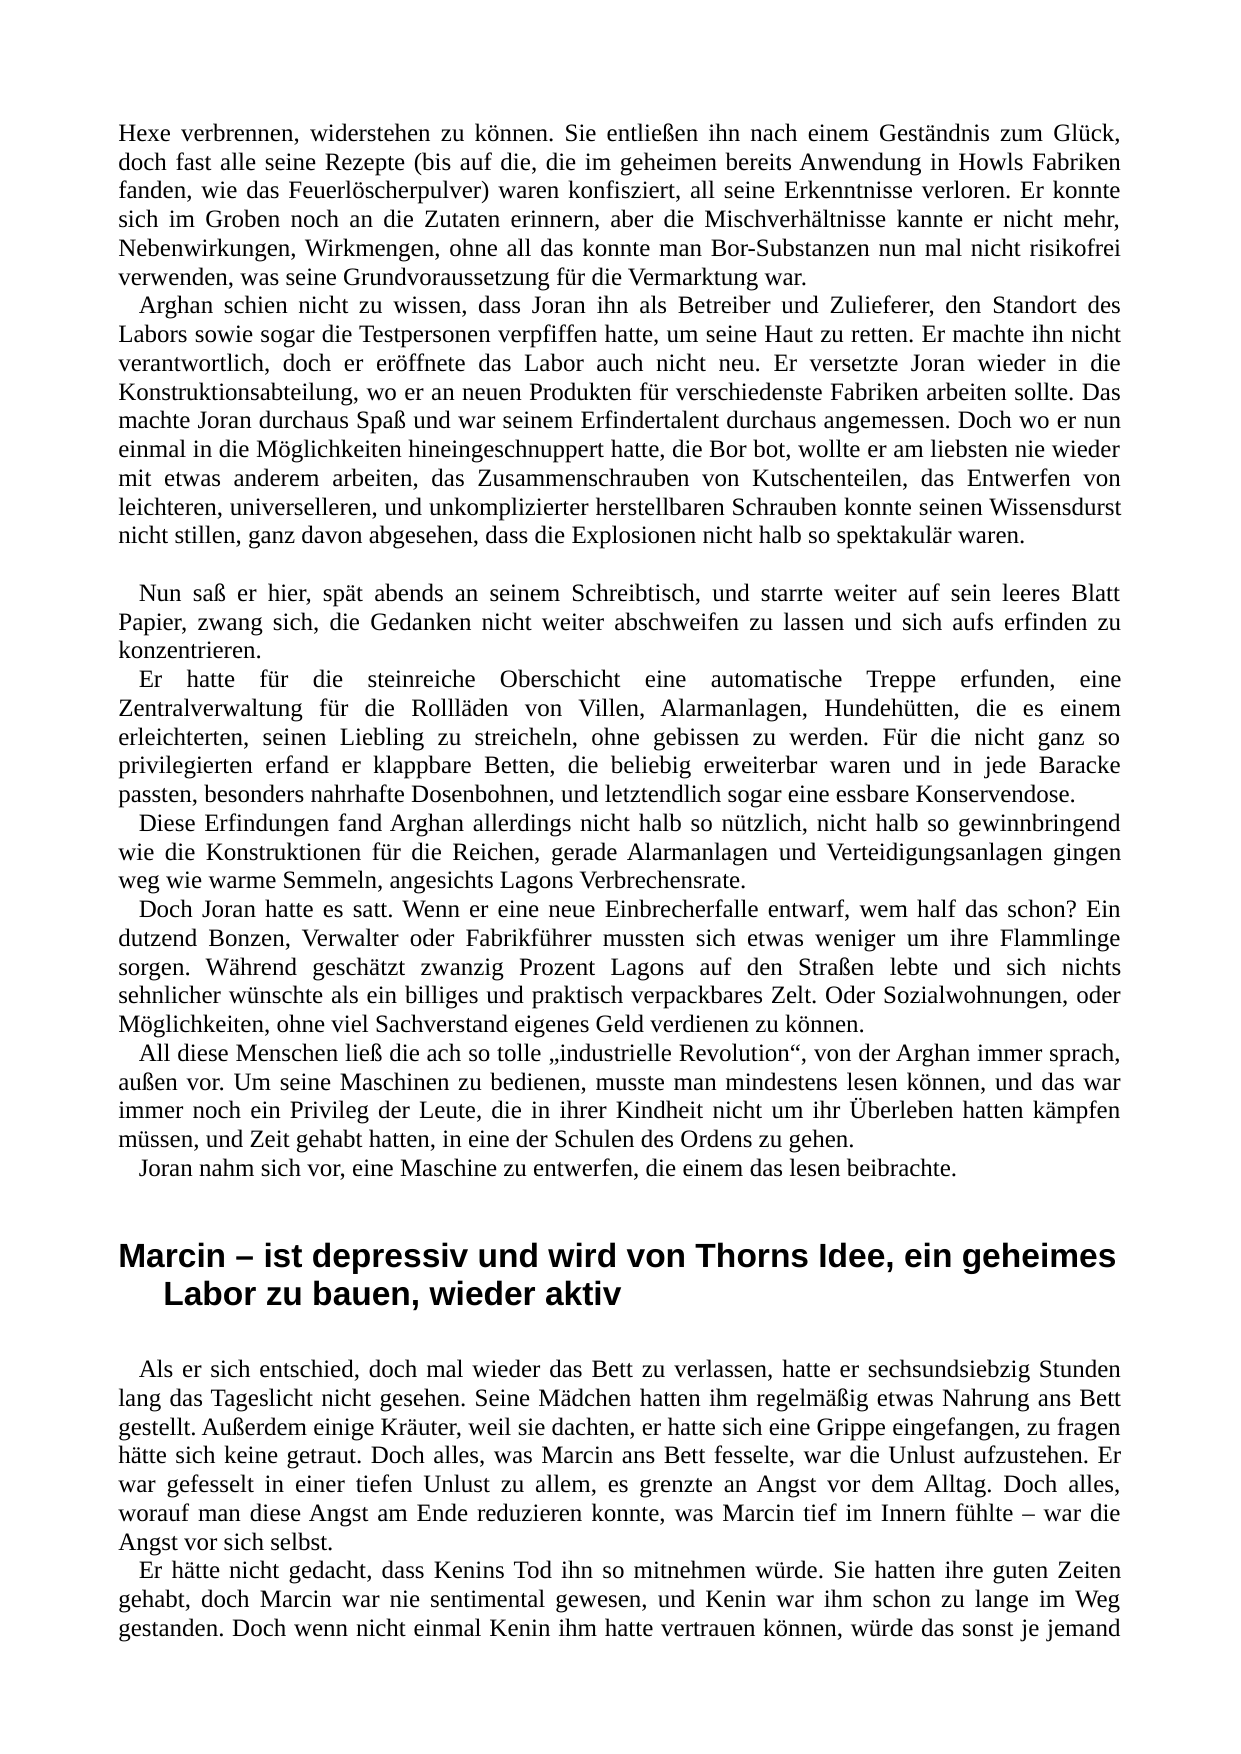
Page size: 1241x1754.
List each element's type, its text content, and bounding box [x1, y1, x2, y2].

text All diese Menschen ließ die ach so tolle „industrielle Revolution“, von der Arghan immer sprach, außen vor. Um seine Maschinen zu bedienen, musste man mindestens lesen können, und das war immer noch ein Privileg der Leute, die in ihrer Kindheit nicht um ihr Überleben hatten kämpfen müssen, und Zeit gehabt hatten, in eine der Schulen des Ordens zu gehen. [118, 1038, 1122, 1153]
text Joran nahm sich vor, eine Maschine zu entwerfen, die einem das lesen beibrachte. [118, 1153, 1122, 1182]
text Doch Joran hatte es satt. Wenn er eine neue Einbrecherfalle entwarf, wem half das schon? Ein dutzend Bonzen, Verwalter oder Fabrikführer mussten sich etwas weniger um ihre Flammlinge sorgen. Während geschätzt zwanzig Prozent Lagons auf den Straßen lebte und sich nichts sehnlicher wünschte als ein billiges und praktisch verpackbares Zelt. Oder Sozialwohnungen, oder Möglichkeiten, ohne viel Sachverstand eigenes Geld verdienen zu können. [118, 894, 1122, 1038]
text Arghan schien nicht zu wissen, dass Joran ihn als Betreiber und Zulieferer, den Standort des Labors sowie sogar die Testpersonen verpfiffen hatte, um seine Haut zu retten. Er machte ihn nicht verantwortlich, doch er eröffnete das Labor auch nicht neu. Er versetzte Joran wieder in die Konstruktionsabteilung, wo er an neuen Produkten für verschiedenste Fabriken arbeiten sollte. Das machte Joran durchaus Spaß und war seinem Erfindertalent durchaus angemessen. Doch wo er nun einmal in die Möglichkeiten hineingeschnuppert hatte, die Bor bot, wollte er am liebsten nie wieder mit etwas anderem arbeiten, das Zusammenschrauben von Kutschenteilen, das Entwerfen von leichteren, universelleren, und unkomplizierter herstellbaren Schrauben konnte seinen Wissensdurst nicht stillen, ganz davon abgesehen, dass die Explosionen nicht halb so spektakulär waren. [118, 291, 1122, 549]
text Diese Erfindungen fand Arghan allerdings nicht halb so nützlich, nicht halb so gewinnbringend wie die Konstruktionen für die Reichen, gerade Alarmanlagen und Verteidigungsanlagen gingen weg wie warme Semmeln, angesichts Lagons Verbrechensrate. [118, 808, 1122, 894]
text Als er sich entschied, doch mal wieder das Bett zu verlassen, hatte er sechsundsiebzig Stunden lang das Tageslicht nicht gesehen. Seine Mädchen hatten ihm regelmäßig etwas Nahrung ans Bett gestellt. Außerdem einige Kräuter, weil sie dachten, er hatte sich eine Grippe eingefangen, zu fragen hätte sich keine getraut. Doch alles, was Marcin ans Bett fesselte, war die Unlust aufzustehen. Er war gefesselt in einer tiefen Unlust zu allem, es grenzte an Angst vor dem Alltag. Doch alles, worauf man diese Angst am Ende reduzieren konnte, was Marcin tief im Innern fühlte – war die Angst vor sich selbst. [118, 1354, 1122, 1555]
text Hexe verbrennen, widerstehen zu können. Sie entließen ihn nach einem Geständnis zum Glück, doch fast alle seine Rezepte (bis auf die, die im geheimen bereits Anwendung in Howls Fabriken fanden, wie das Feuerlöscherpulver) waren konfisziert, all seine Erkenntnisse verloren. Er konnte sich im Groben noch an die Zutaten erinnern, aber die Mischverhältnisse kannte er nicht mehr, Nebenwirkungen, Wirkmengen, ohne all das konnte man Bor-Substanzen nun mal nicht risikofrei verwenden, was seine Grundvoraussetzung für die Vermarktung war. [118, 118, 1122, 291]
text Er hätte nicht gedacht, dass Kenins Tod ihn so mitnehmen würde. Sie hatten ihre guten Zeiten gehabt, doch Marcin war nie sentimental gewesen, und Kenin war ihm schon zu lange im Weg gestanden. Doch wenn nicht einmal Kenin ihm hatte vertrauen können, würde das sonst je jemand [118, 1555, 1122, 1642]
subtitle Marcin – ist depressiv und wird von Thorns Idee, ein geheimes Labor zu bauen, wieder aktiv [118, 1236, 1122, 1313]
text Er hatte für die steinreiche Oberschicht eine automatische Treppe erfunden, eine Zentralverwaltung für die Rollläden von Villen, Alarmanlagen, Hundehütten, die es einem erleichterten, seinen Liebling zu streicheln, ohne gebissen zu werden. Für die nicht ganz so privilegierten erfand er klappbare Betten, die beliebig erweiterbar waren und in jede Baracke passten, besonders nahrhafte Dosenbohnen, und letztendlich sogar eine essbare Konservendose. [118, 664, 1122, 808]
text Nun saß er hier, spät abends an seinem Schreibtisch, und starrte weiter auf sein leeres Blatt Papier, zwang sich, die Gedanken nicht weiter abschweifen zu lassen und sich aufs erfinden zu konzentrieren. [118, 578, 1122, 664]
